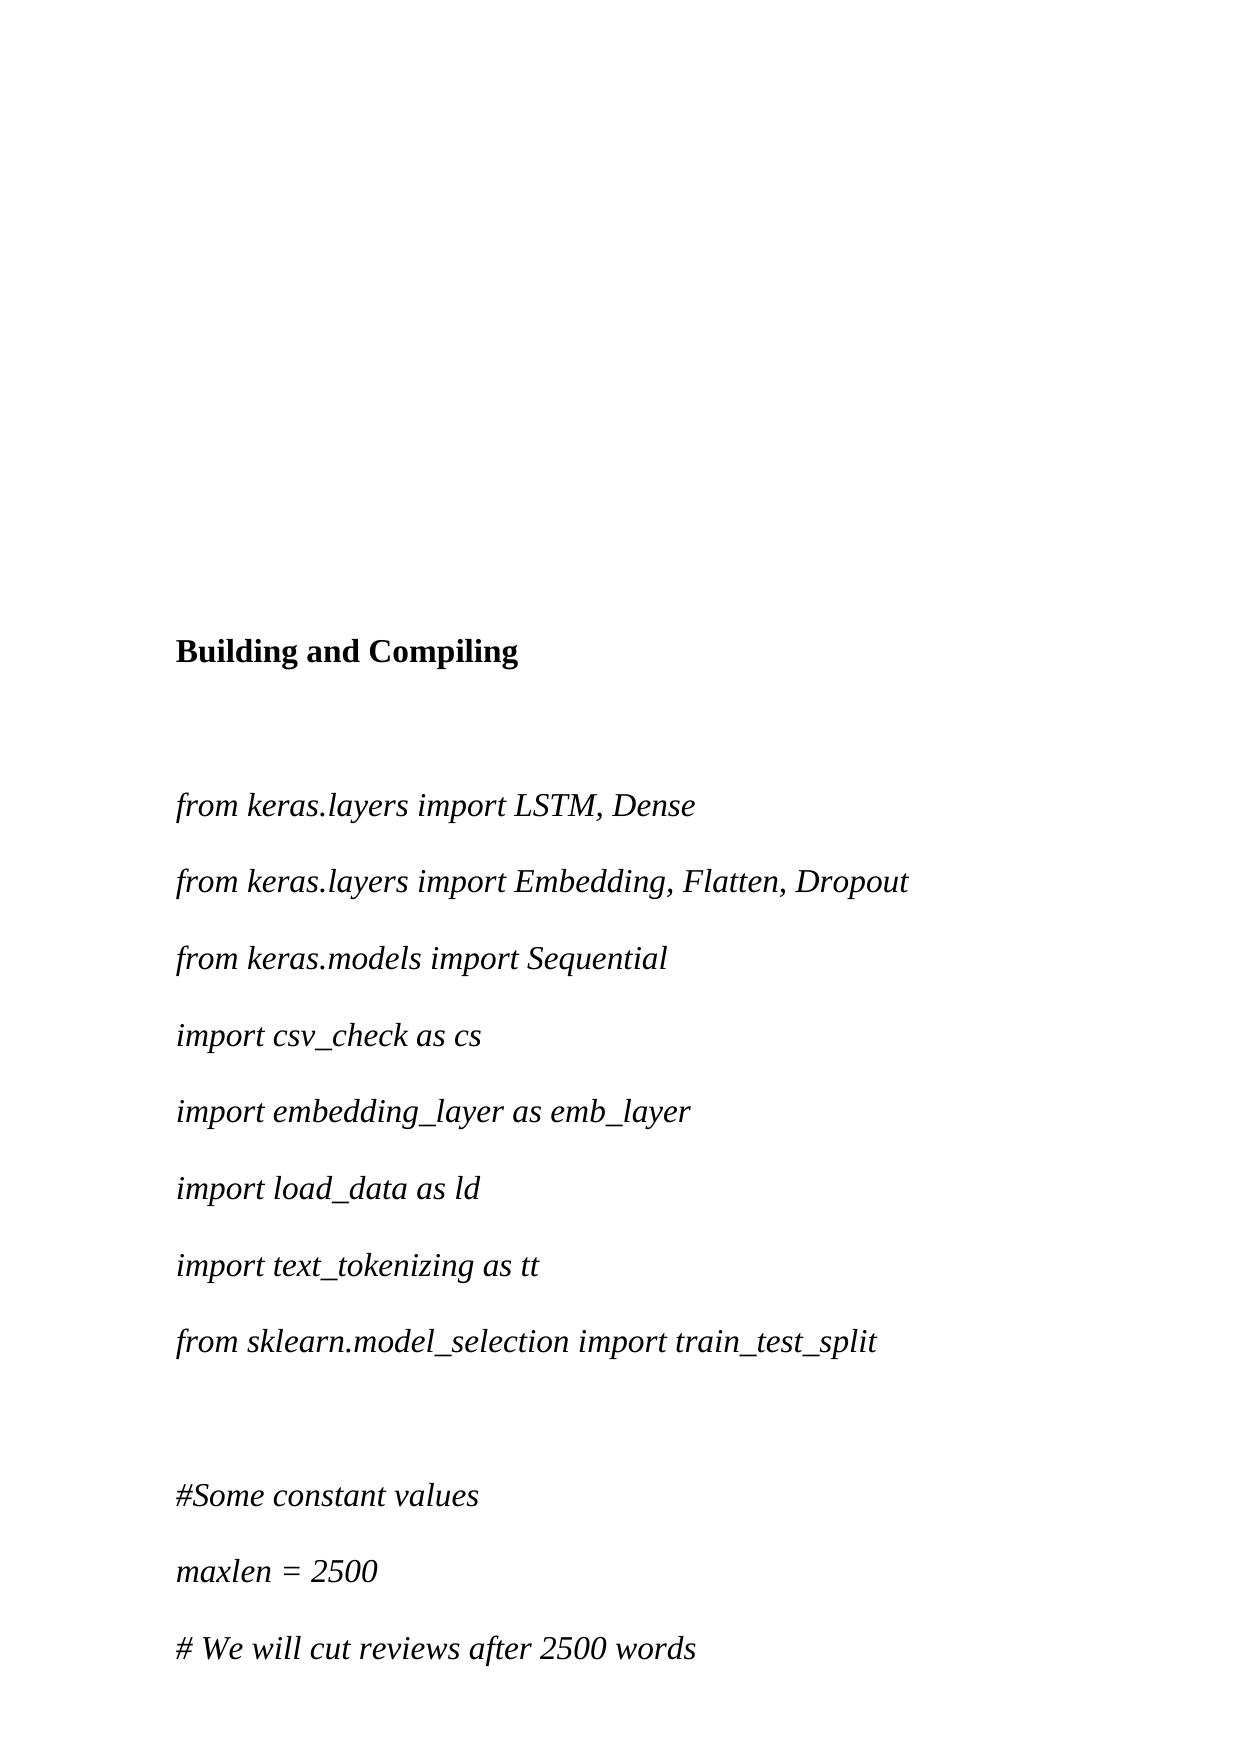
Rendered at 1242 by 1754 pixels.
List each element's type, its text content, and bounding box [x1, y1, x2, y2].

text import csv_check as cs [176, 1015, 1066, 1053]
text # We will cut reviews after 2500 words [176, 1628, 1066, 1667]
text import text_tokenizing as tt [176, 1245, 1066, 1283]
text from keras.models import Sequential [176, 938, 1066, 977]
text import load_data as ld [176, 1168, 1066, 1207]
text import embedding_layer as emb_layer [176, 1092, 1066, 1130]
text from keras.layers import LSTM, Dense [176, 785, 1066, 823]
text from sklearn.model_selection import train_test_split [176, 1322, 1066, 1360]
text from keras.layers import Embedding, Flatten, Dropout [176, 862, 1066, 900]
list Building and Compiling [176, 632, 1066, 670]
text #Some constant values [176, 1475, 1066, 1513]
text maxlen = 2500 [176, 1552, 1066, 1590]
